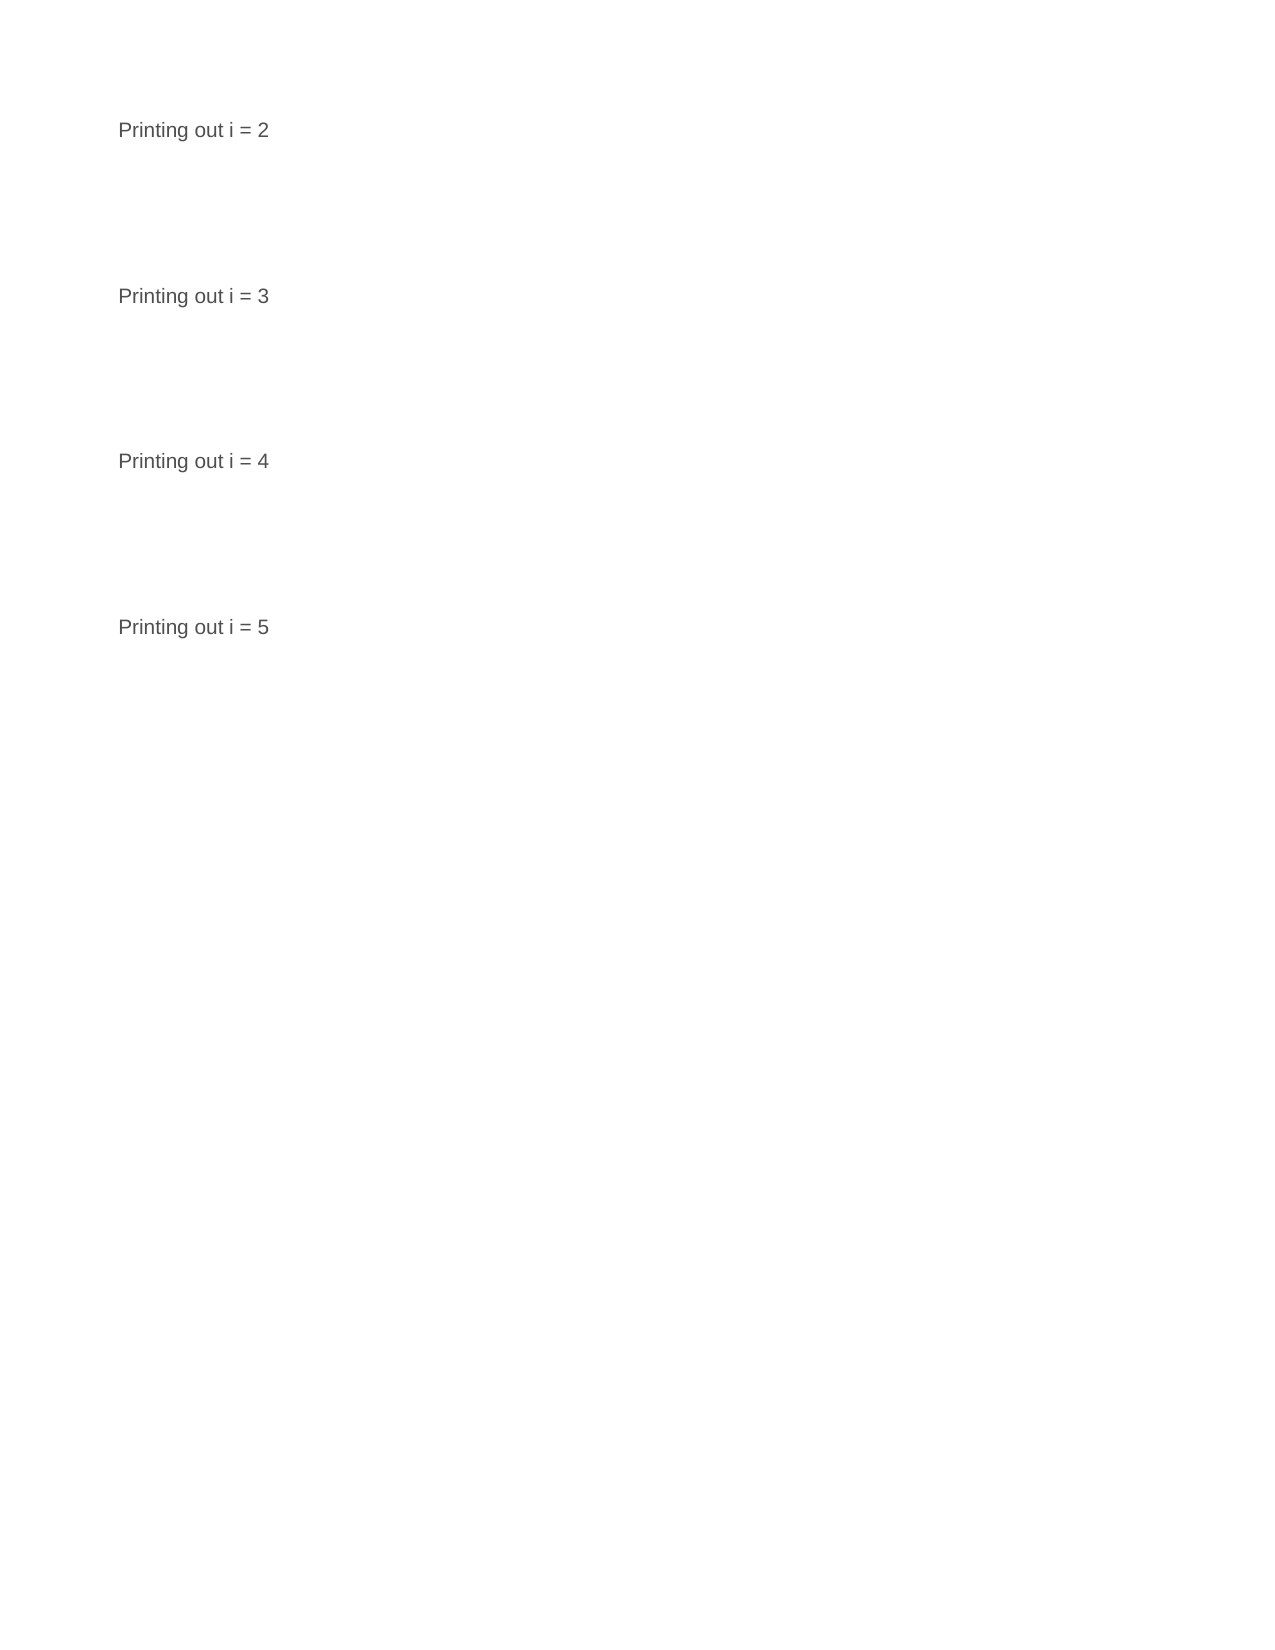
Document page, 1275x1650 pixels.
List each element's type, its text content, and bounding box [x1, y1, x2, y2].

text Printing out i = 2 [118, 118, 1157, 142]
text Printing out i = 4 [118, 449, 1157, 473]
text Printing out i = 5 [118, 615, 1157, 639]
text Printing out i = 3 [118, 284, 1157, 308]
